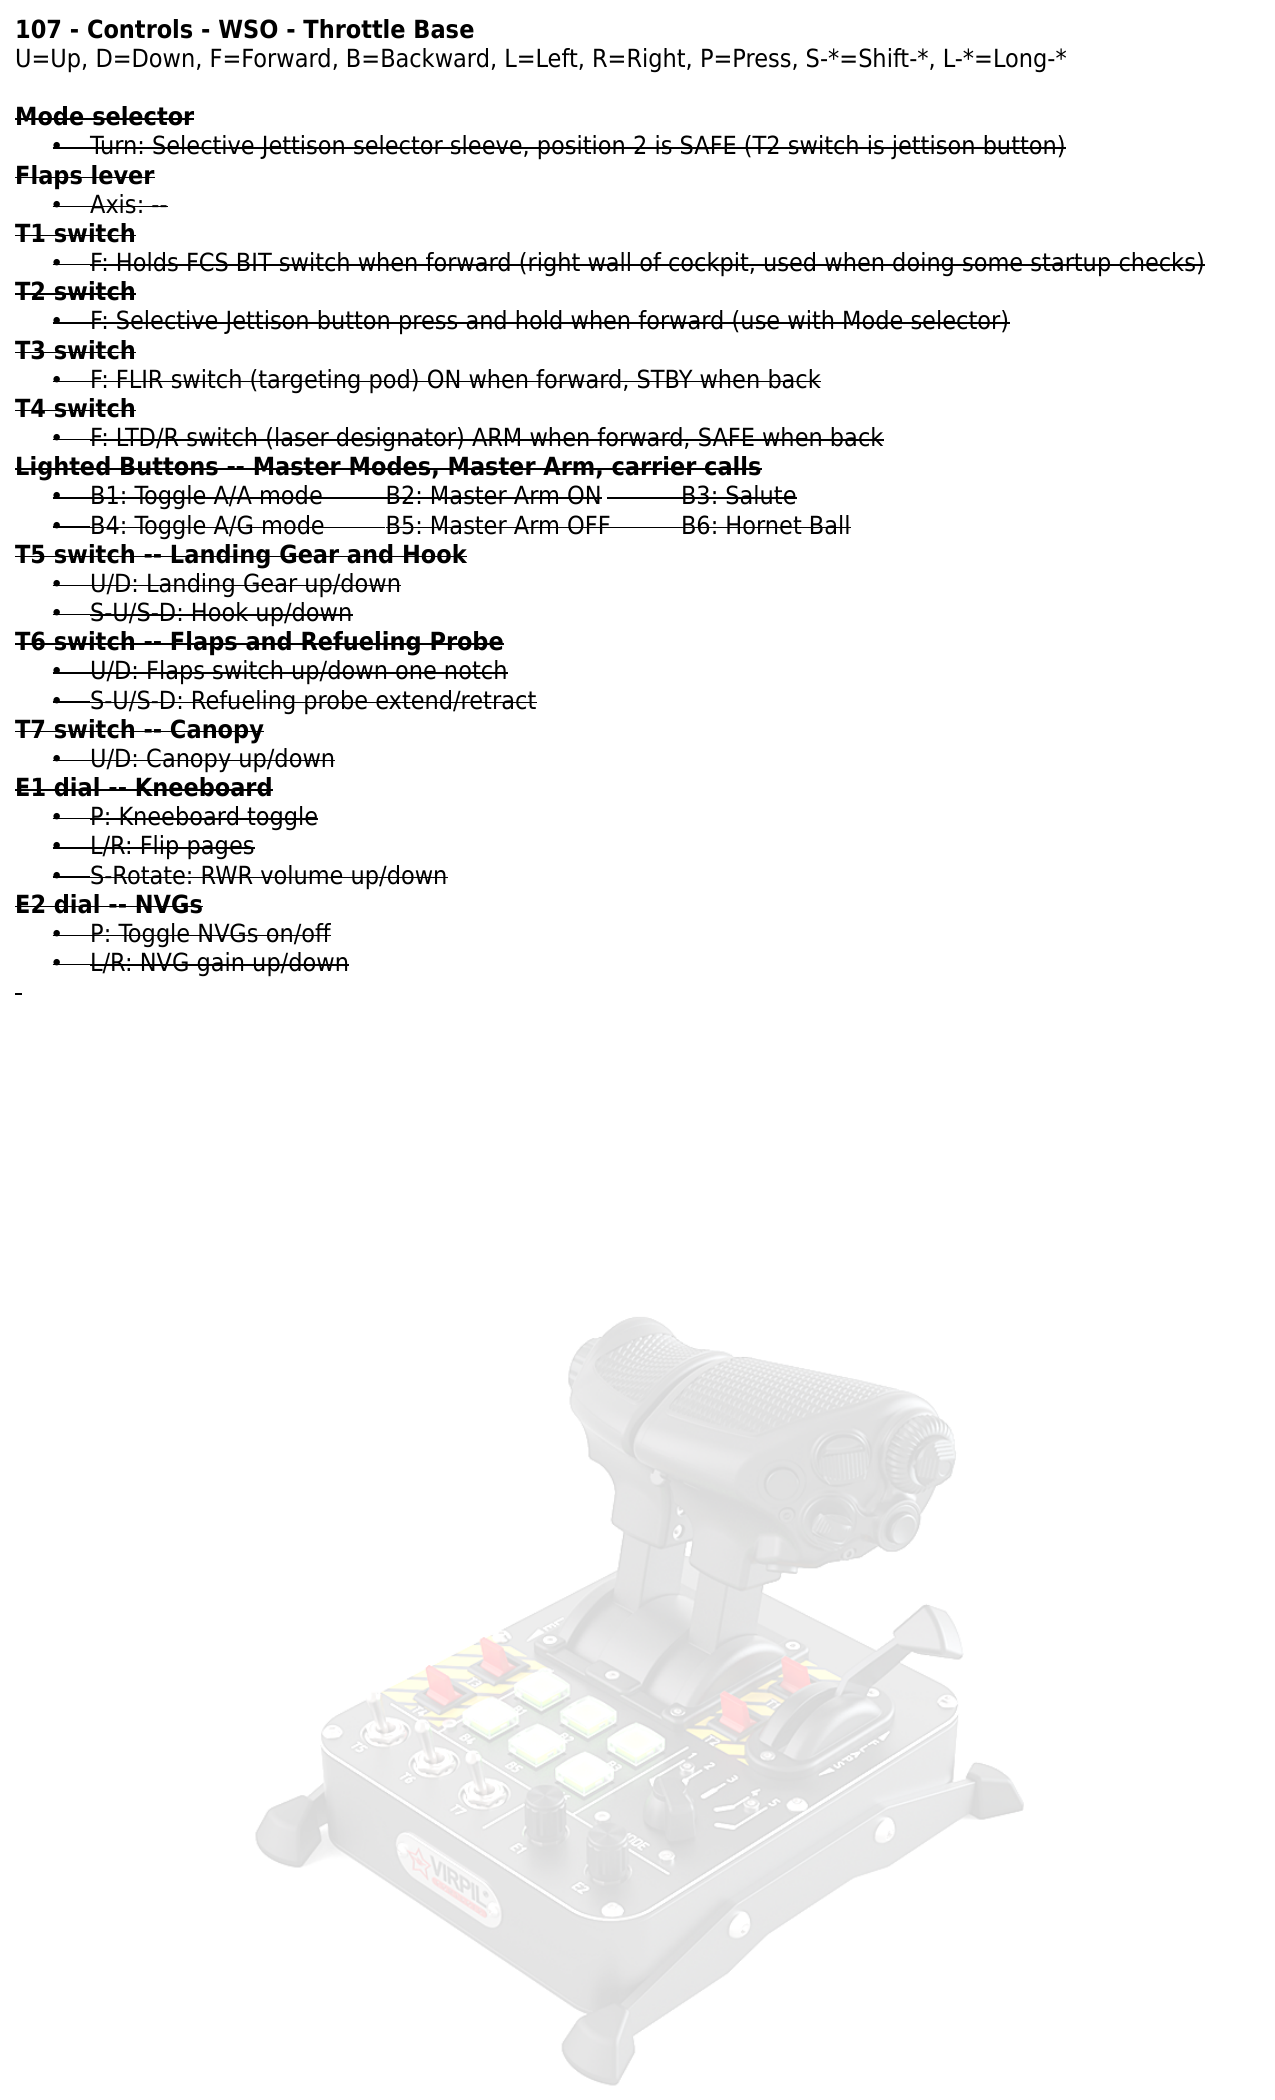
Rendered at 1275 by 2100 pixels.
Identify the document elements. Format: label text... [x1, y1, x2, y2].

list P: Toggle NVGs on/off [52, 919, 1260, 948]
list S-U/S-D: Hook up/down [52, 598, 1260, 627]
text T7 switch -- Canopy [15, 715, 1260, 744]
text T6 switch -- Flaps and Refueling Probe [15, 627, 1260, 657]
text E2 dial -- NVGs [15, 890, 1260, 919]
list F: LTD/R switch (laser designator) ARM when forward, SAFE when back [52, 423, 1260, 452]
list B1: Toggle A/A mode B2: Master Arm ON B3: Salute [52, 482, 1260, 511]
text T3 switch [15, 336, 1260, 365]
list L/R: NVG gain up/down [52, 948, 1260, 977]
text Lighted Buttons -- Master Modes, Master Arm, carrier calls [15, 452, 1260, 482]
text T2 switch [15, 277, 1260, 307]
list P: Kneeboard toggle [52, 802, 1260, 832]
list U/D: Landing Gear up/down [52, 569, 1260, 598]
text Flaps lever [15, 161, 1260, 190]
list S-Rotate: RWR volume up/down [52, 861, 1260, 890]
list F: Holds FCS BIT switch when forward (right wall of cockpit, used when doing some startup checks) [52, 248, 1260, 277]
list B4: Toggle A/G mode B5: Master Arm OFF B6: Hornet Ball [52, 511, 1260, 540]
list Turn: Selective Jettison selector sleeve, position 2 is SAFE (T2 switch is jettison button) [52, 132, 1260, 161]
text T1 switch [15, 219, 1260, 248]
list S-U/S-D: Refueling probe extend/retract [52, 686, 1260, 715]
list U/D: Flaps switch up/down one notch [52, 657, 1260, 686]
list U/D: Canopy up/down [52, 744, 1260, 773]
text Mode selector [15, 102, 1260, 132]
list Axis: -- [52, 190, 1260, 219]
list F: Selective Jettison button press and hold when forward (use with Mode selector) [52, 307, 1260, 336]
list L/R: Flip pages [52, 832, 1260, 861]
text E1 dial -- Kneeboard [15, 773, 1260, 802]
text T4 switch [15, 394, 1260, 423]
text T5 switch -- Landing Gear and Hook [15, 540, 1260, 569]
text 107 - Controls - WSO - Throttle Base [15, 15, 1260, 44]
text U=Up, D=Down, F=Forward, B=Backward, L=Left, R=Right, P=Press, S-*=Shift-*, L-*=Long-* [15, 44, 1260, 73]
list F: FLIR switch (targeting pod) ON when forward, STBY when back [52, 365, 1260, 394]
